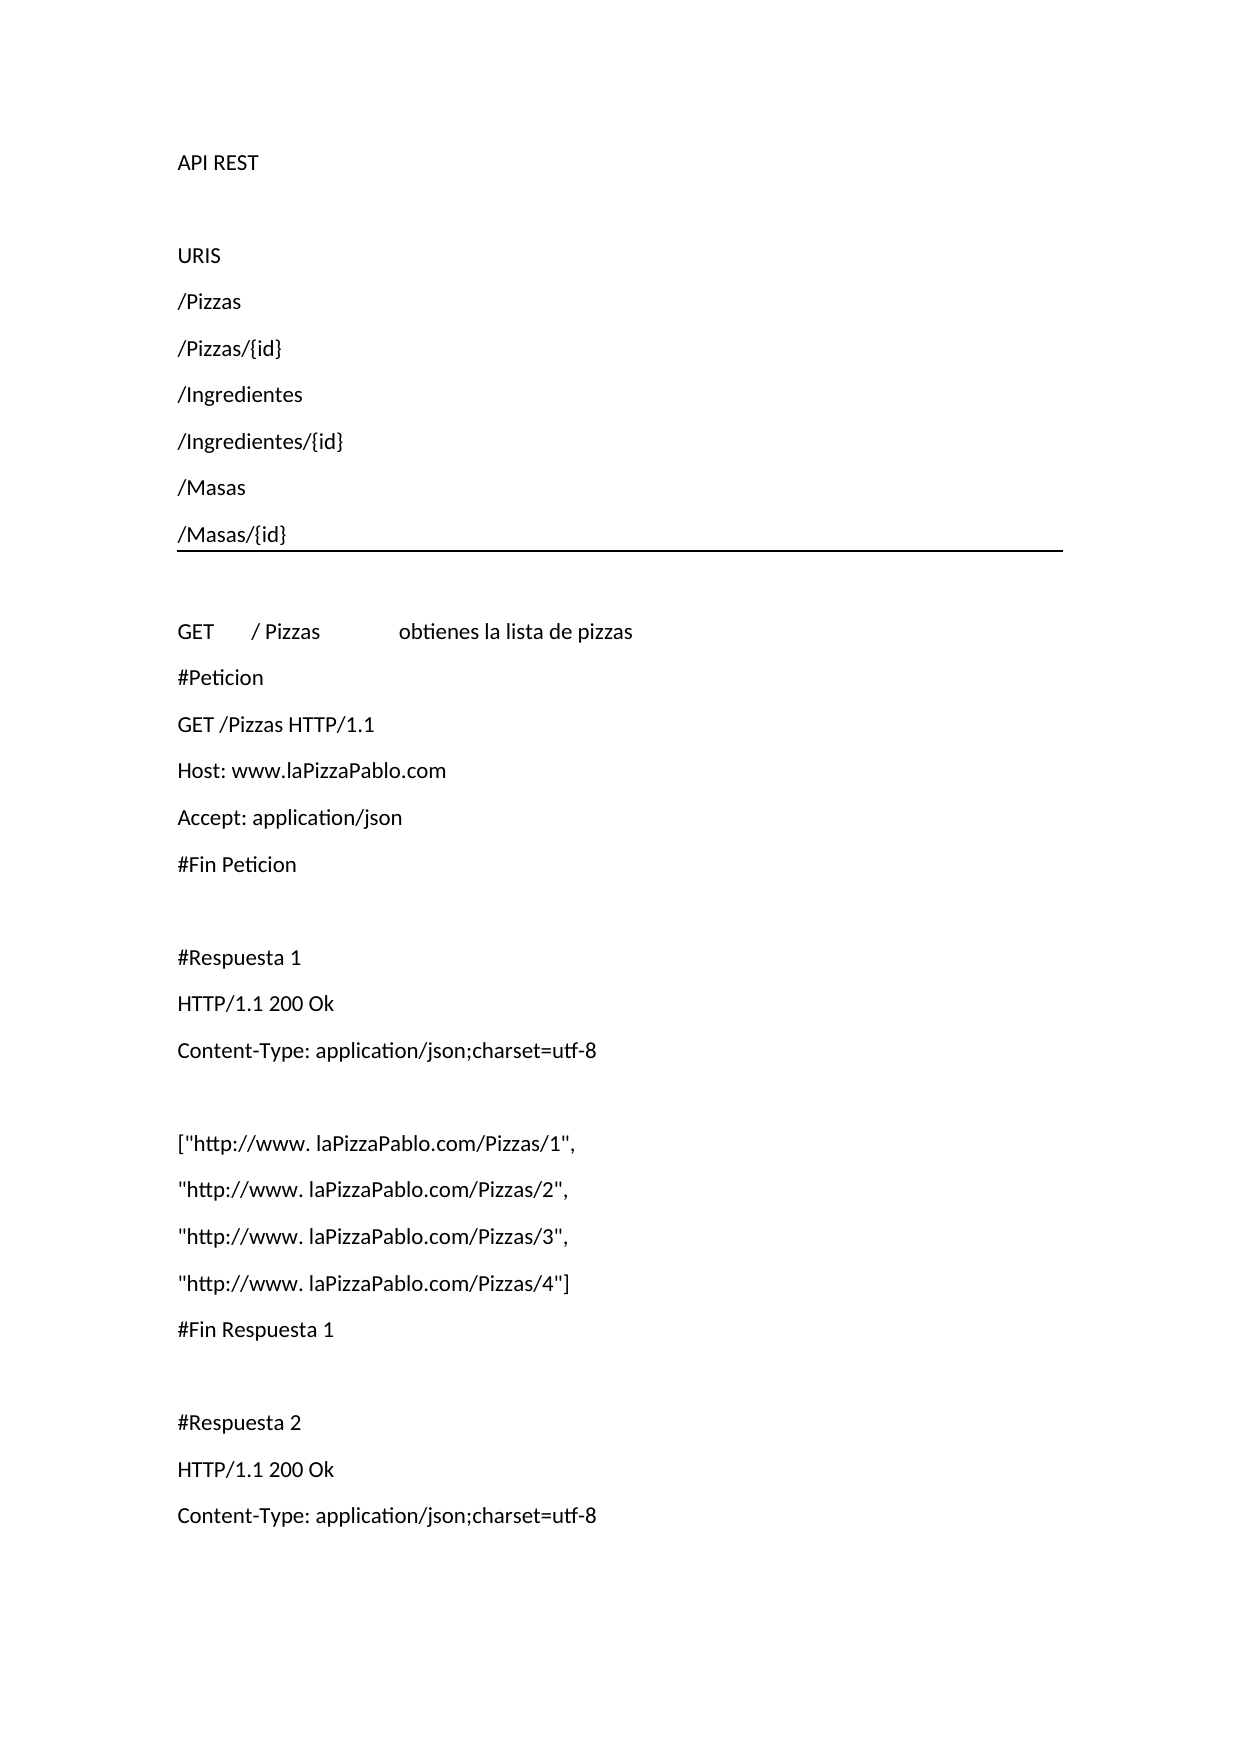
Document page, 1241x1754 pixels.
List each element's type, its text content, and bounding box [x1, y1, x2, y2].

text GET /Pizzas HTTP/1.1 [177, 710, 1063, 738]
text GET / Pizzas obtienes la lista de pizzas [177, 617, 1063, 645]
text API REST [177, 148, 1063, 176]
text HTTP/1.1 200 Ok [177, 1455, 1063, 1483]
text /Pizzas [177, 287, 1063, 315]
text ["http://www. laPizzaPablo.com/Pizzas/1", [177, 1129, 1063, 1157]
text /Masas [177, 473, 1063, 502]
text /Ingredientes/{id} [177, 427, 1063, 455]
text #Peticion [177, 663, 1063, 691]
text #Respuesta 2 [177, 1408, 1063, 1436]
text /Masas/{id} [177, 520, 1063, 550]
text URIS [177, 241, 1063, 269]
text /Ingredientes [177, 380, 1063, 408]
text Host: www.laPizzaPablo.com [177, 757, 1063, 784]
text "http://www. laPizzaPablo.com/Pizzas/4"] [177, 1269, 1063, 1297]
text /Pizzas/{id} [177, 334, 1063, 362]
text "http://www. laPizzaPablo.com/Pizzas/3", [177, 1222, 1063, 1250]
text HTTP/1.1 200 Ok [177, 989, 1063, 1017]
text Content-Type: application/json;charset=utf-8 [177, 1036, 1063, 1064]
text #Fin Peticion [177, 850, 1063, 878]
text Accept: application/json [177, 803, 1063, 831]
text #Respuesta 1 [177, 943, 1063, 971]
text "http://www. laPizzaPablo.com/Pizzas/2", [177, 1176, 1063, 1204]
text Content-Type: application/json;charset=utf-8 [177, 1502, 1063, 1529]
text #Fin Respuesta 1 [177, 1315, 1063, 1343]
